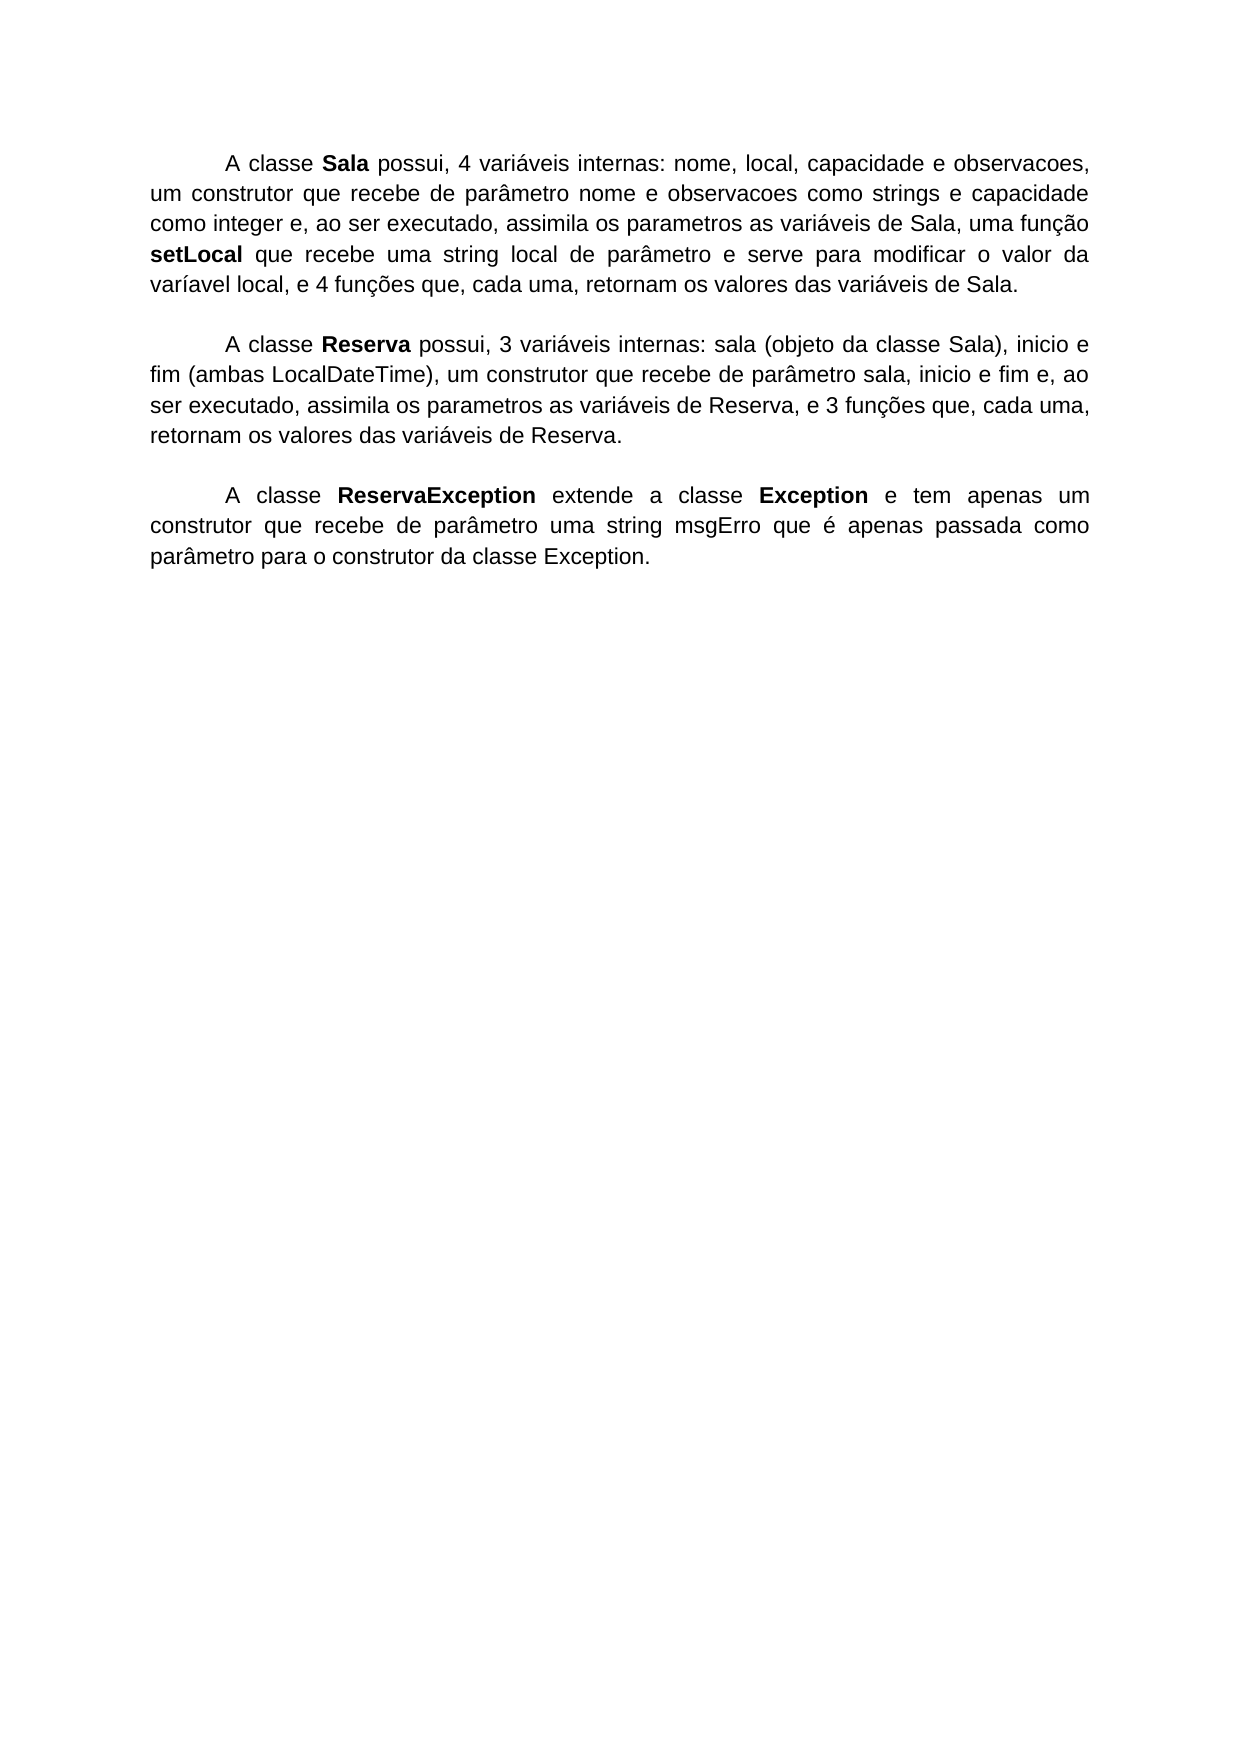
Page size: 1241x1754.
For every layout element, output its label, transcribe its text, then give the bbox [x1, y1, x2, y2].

text A classe ReservaException extende a classe Exception e tem apenas um construtor que recebe de parâmetro uma string msgErro que é apenas passada como parâmetro para o construtor da classe Exception. [150, 482, 1090, 569]
text A classe Reserva possui, 3 variáveis internas: sala (objeto da classe Sala), inicio e fim (ambas LocalDateTime), um construtor que recebe de parâmetro sala, inicio e fim e, ao ser executado, assimila os parametros as variáveis de Reserva, e 3 funções que, cada uma, retornam os valores das variáveis de Reserva. [150, 331, 1090, 448]
text A classe Sala possui, 4 variáveis internas: nome, local, capacidade e observacoes, um construtor que recebe de parâmetro nome e observacoes como strings e capacidade como integer e, ao ser executado, assimila os parametros as variáveis de Sala, uma função setLocal que recebe uma string local de parâmetro e serve para modificar o valor da varíavel local, e 4 funções que, cada uma, retornam os valores das variáveis de Sala. [150, 150, 1090, 297]
